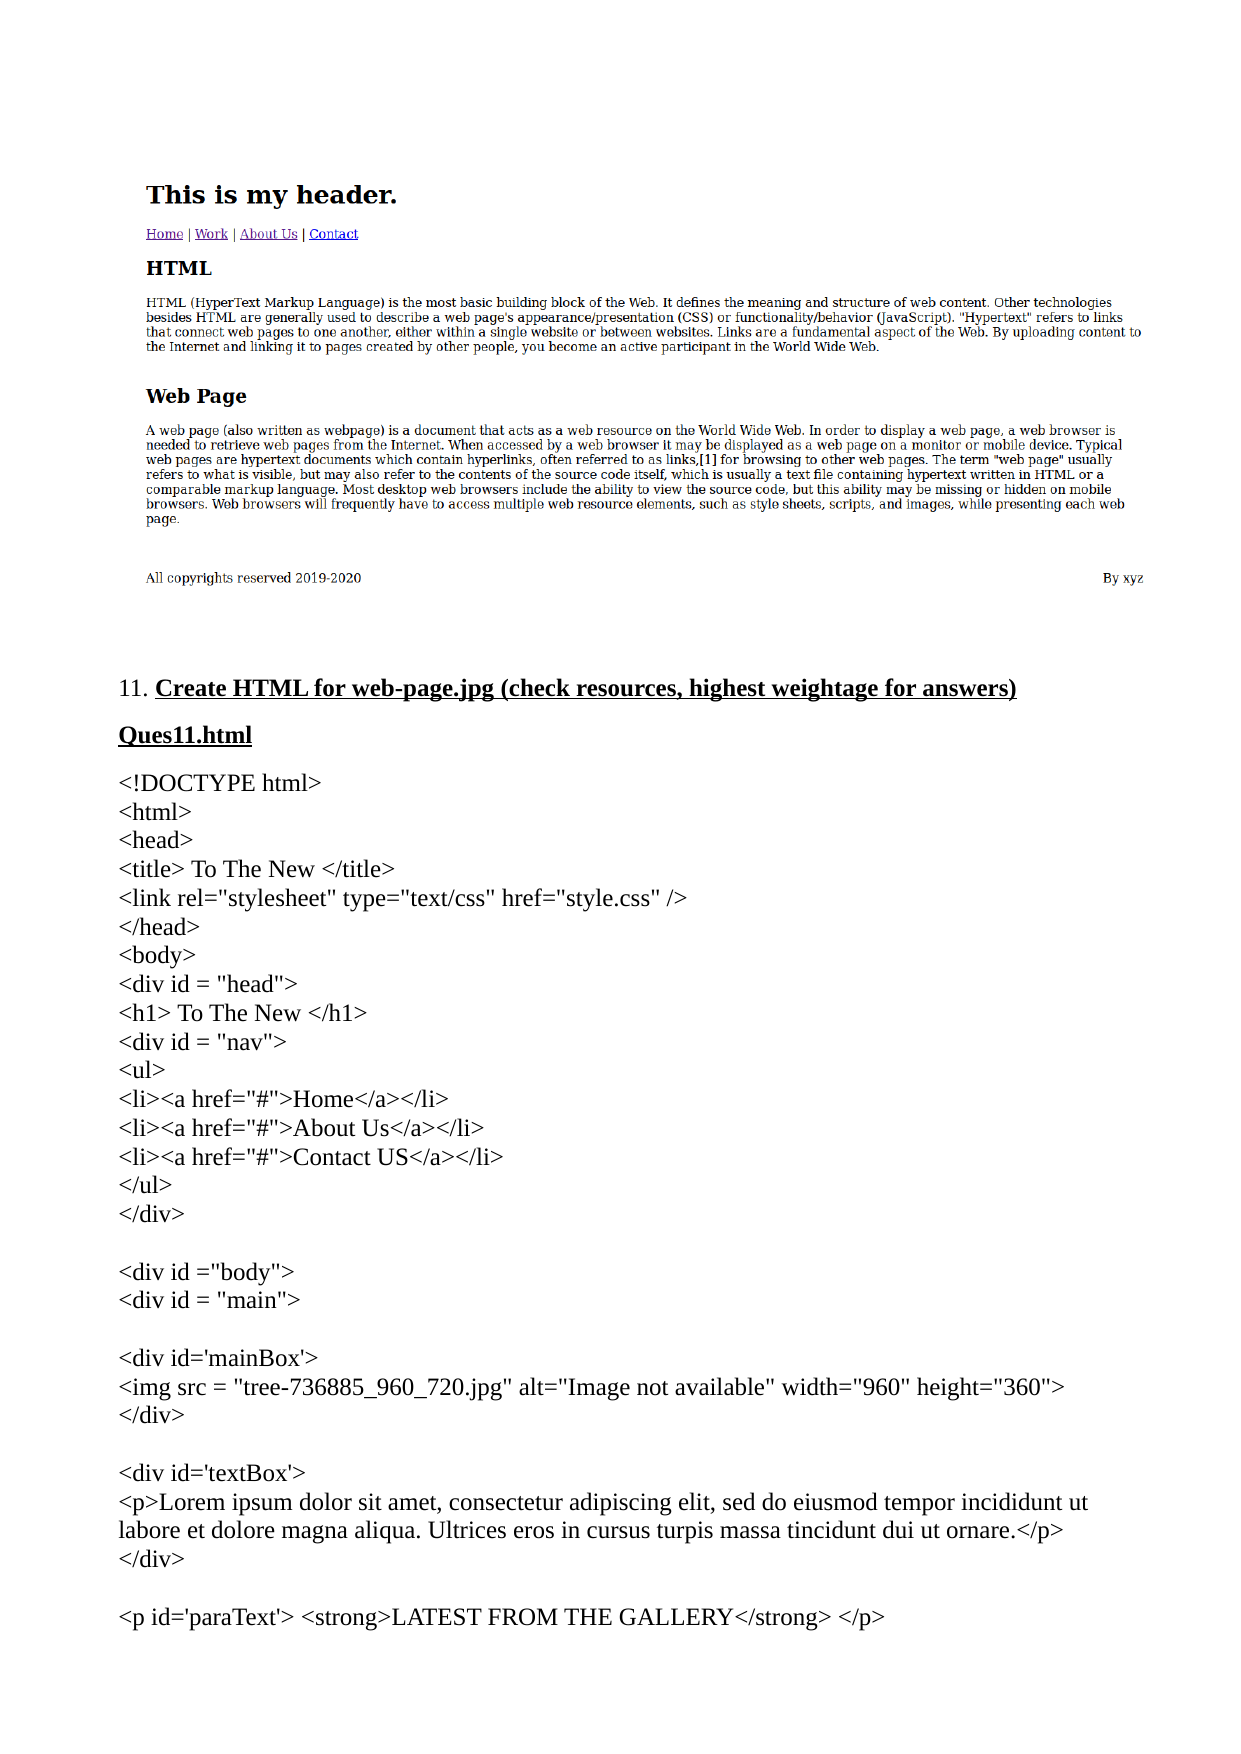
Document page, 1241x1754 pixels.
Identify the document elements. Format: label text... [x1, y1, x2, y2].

text </ul> [118, 1170, 1122, 1199]
text <p id='paraText'> <strong>LATEST FROM THE GALLERY</strong> </p> [118, 1602, 1122, 1630]
text Ques11.html [118, 720, 1122, 749]
text <body> [118, 940, 1122, 969]
text <p>Lorem ipsum dolor sit amet, consectetur adipiscing elit, sed do eiusmod tempor incididunt ut labore et dolore magna aliqua. Ultrices eros in cursus turpis massa tincidunt dui ut ornare.</p> [118, 1487, 1122, 1544]
text <!DOCTYPE html> [118, 768, 1122, 797]
text <div id = "main"> [118, 1285, 1122, 1314]
text <li><a href="#">About Us</a></li> [118, 1113, 1122, 1142]
text <h1> To The New </h1> [118, 998, 1122, 1027]
text <head> [118, 825, 1122, 854]
text <img src = "tree-736885_960_720.jpg" alt="Image not available" width="960" height="360"> [118, 1372, 1122, 1400]
text </div> [118, 1199, 1122, 1228]
text <li><a href="#">Contact US</a></li> [118, 1142, 1122, 1170]
text <link rel="stylesheet" type="text/css" href="style.css" /> [118, 883, 1122, 912]
text </div> [118, 1400, 1122, 1429]
text <li><a href="#">Home</a></li> [118, 1084, 1122, 1113]
text </div> [118, 1544, 1122, 1573]
text <title> To The New </title> [118, 854, 1122, 883]
text 11. Create HTML for web-page.jpg (check resources, highest weightage for answers) [118, 673, 1122, 701]
text </head> [118, 912, 1122, 940]
text <div id ="body"> [118, 1257, 1122, 1285]
text <div id = "nav"> [118, 1027, 1122, 1055]
text <div id='mainBox'> [118, 1343, 1122, 1372]
picture [144, 165, 1149, 621]
text <div id = "head"> [118, 969, 1122, 998]
text <html> [118, 797, 1122, 825]
text <div id='textBox'> [118, 1458, 1122, 1487]
text <ul> [118, 1055, 1122, 1084]
